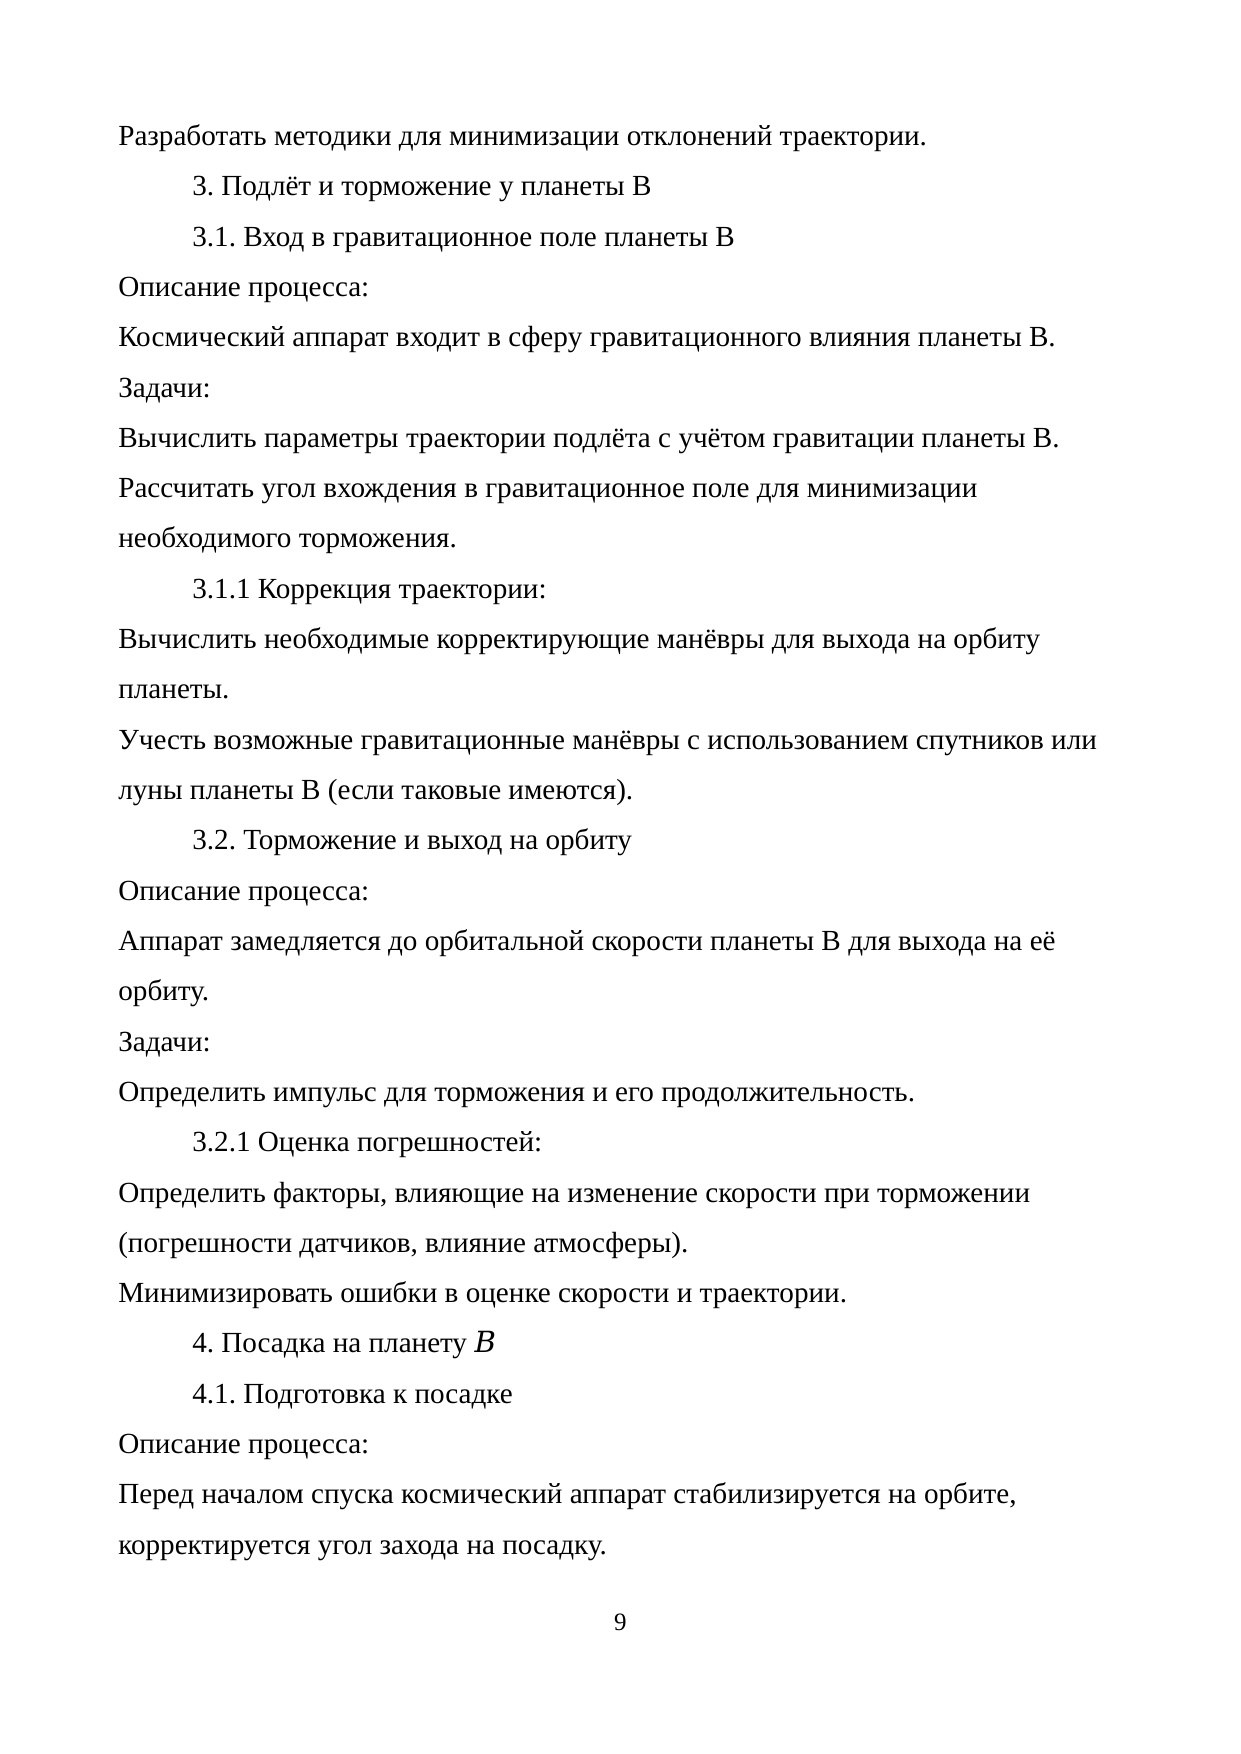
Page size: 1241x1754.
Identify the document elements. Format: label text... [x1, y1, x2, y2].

text Минимизировать ошибки в оценке скорости и траектории. [118, 1275, 1122, 1309]
text 3.2.1 Оценка погрешностей: [118, 1124, 1122, 1158]
text 4. Посадка на планету 𝐵 [118, 1326, 1122, 1359]
text Задачи: [118, 1024, 1122, 1057]
text Вычислить необходимые корректирующие манёвры для выхода на орбиту планеты. [118, 621, 1122, 705]
text Описание процесса: [118, 1426, 1122, 1460]
text Аппарат замедляется до орбитальной скорости планеты B для выхода на её орбиту. [118, 923, 1122, 1007]
text 3.1. Вход в гравитационное поле планеты B [118, 219, 1122, 252]
text Описание процесса: [118, 269, 1122, 303]
text Описание процесса: [118, 873, 1122, 906]
text Рассчитать угол вхождения в гравитационное поле для минимизации необходимого торможения. [118, 470, 1122, 554]
text Определить факторы, влияющие на изменение скорости при торможении (погрешности датчиков, влияние атмосферы). [118, 1175, 1122, 1258]
text Разработать методики для минимизации отклонений траектории. [118, 118, 1122, 152]
text Перед началом спуска космический аппарат стабилизируется на орбите, корректируется угол захода на посадку. [118, 1477, 1122, 1560]
text Определить импульс для торможения и его продолжительность. [118, 1074, 1122, 1108]
text Космический аппарат входит в сферу гравитационного влияния планеты B. [118, 319, 1122, 353]
text 3. Подлёт и торможение у планеты B [118, 168, 1122, 202]
text 4.1. Подготовка к посадке [118, 1376, 1122, 1409]
text Вычислить параметры траектории подлёта с учётом гравитации планеты B. [118, 420, 1122, 453]
text Задачи: [118, 370, 1122, 403]
text 3.1.1 Коррекция траектории: [118, 571, 1122, 604]
text 3.2. Торможение и выход на орбиту [118, 822, 1122, 856]
text Учесть возможные гравитационные манёвры с использованием спутников или луны планеты B (если таковые имеются). [118, 722, 1122, 806]
